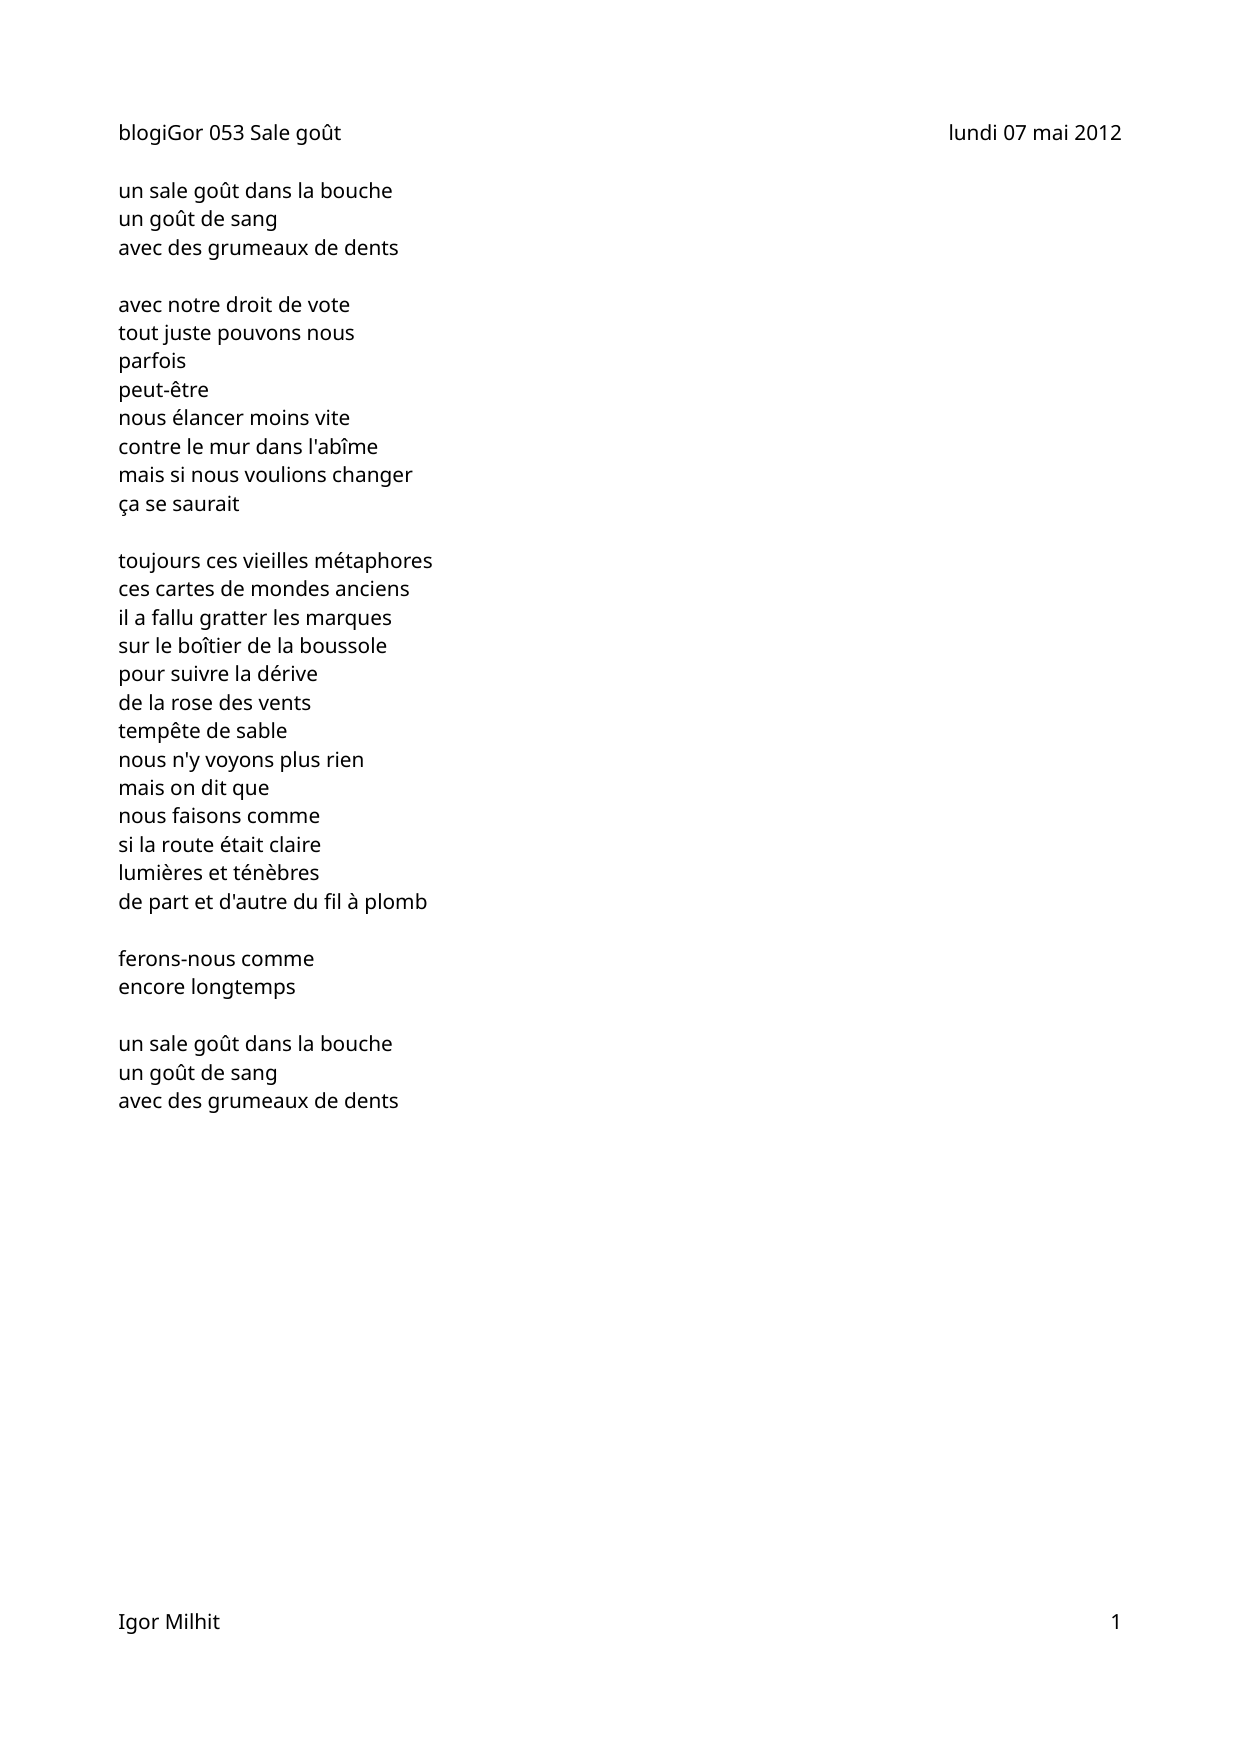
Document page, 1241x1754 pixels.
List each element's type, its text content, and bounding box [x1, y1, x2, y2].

text un sale goût dans la bouche [118, 176, 1122, 204]
text ferons-nous comme encore longtemps [118, 944, 1122, 1001]
text avec notre droit de vote tout juste pouvons nous parfois peut-être nous élancer moins vite contre le mur dans l'abîme mais si nous voulions changer ça se saurait [118, 290, 1122, 517]
text un goût de sang avec des grumeaux de dents [118, 1058, 1122, 1114]
text nous faisons comme [118, 802, 1122, 830]
text si la route était claire lumières et ténèbres de part et d'autre du fil à plomb [118, 830, 1122, 915]
text un goût de sang avec des grumeaux de dents [118, 204, 1122, 261]
text un sale goût dans la bouche [118, 1029, 1122, 1058]
text toujours ces vieilles métaphores ces cartes de mondes anciens il a fallu gratter les marques sur le boîtier de la boussole pour suivre la dérive de la rose des vents tempête de sable nous n'y voyons plus rien mais on dit que [118, 546, 1122, 802]
